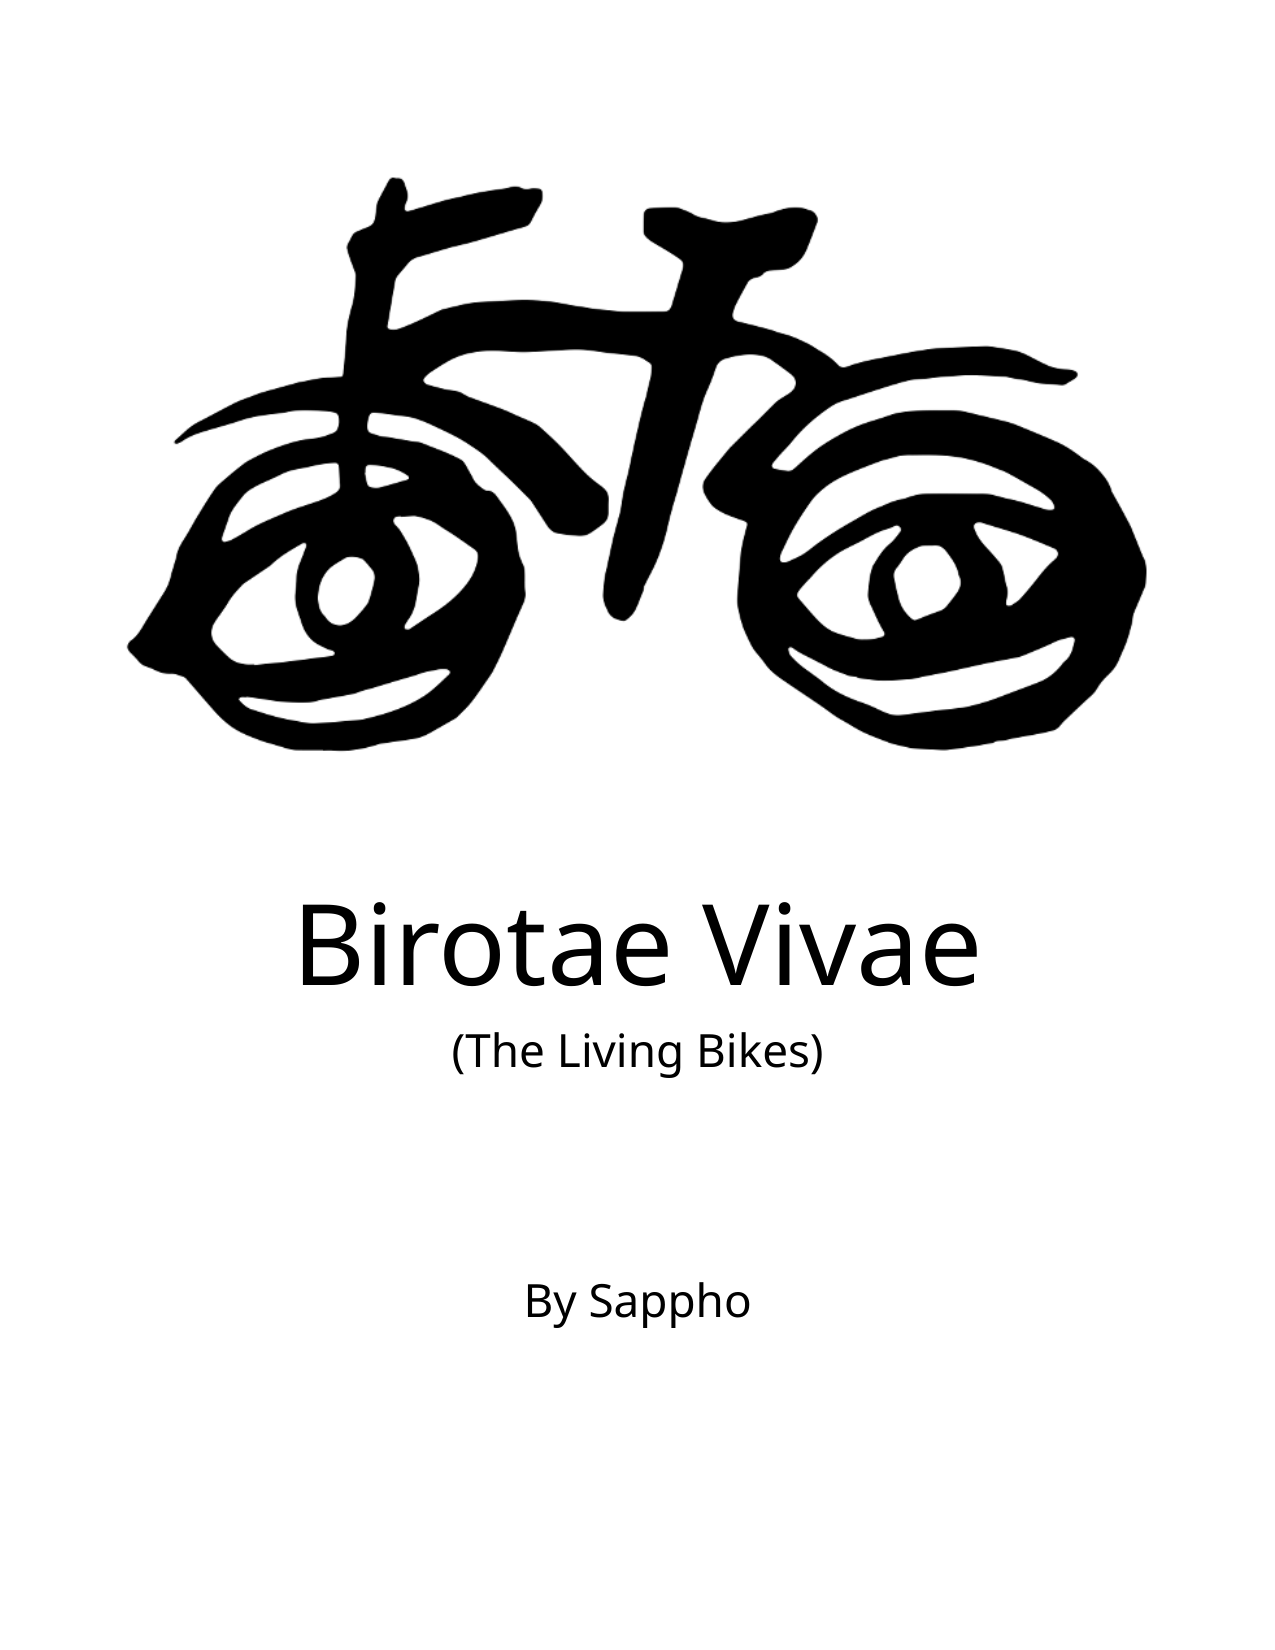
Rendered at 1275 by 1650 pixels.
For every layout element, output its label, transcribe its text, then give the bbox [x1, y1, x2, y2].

text Birotae Vivae [118, 866, 1157, 1019]
text (The Living Bikes) [118, 1019, 1157, 1081]
text By Sappho [118, 1268, 1157, 1331]
picture [118, 118, 1157, 799]
